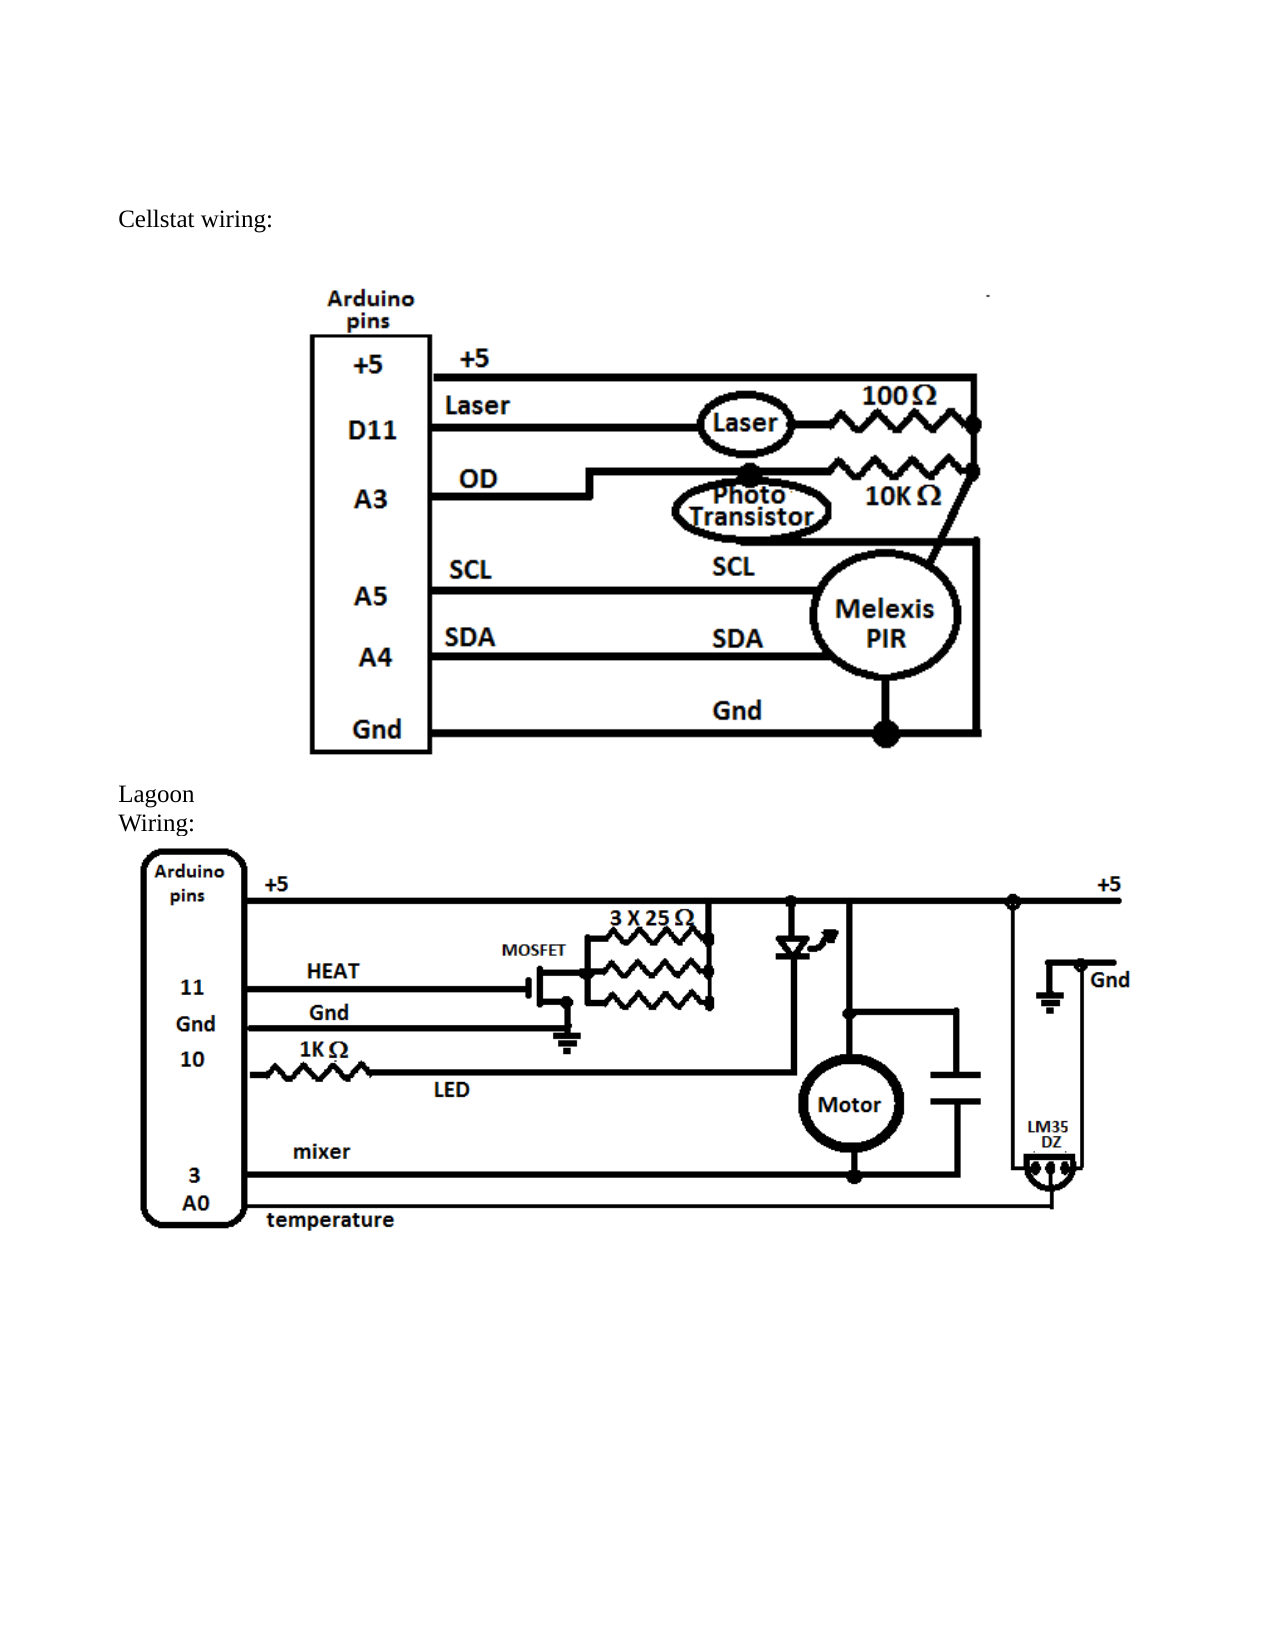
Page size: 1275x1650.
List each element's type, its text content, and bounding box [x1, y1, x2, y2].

text Lagoon Wiring: [118, 779, 1157, 836]
picture [257, 261, 1018, 811]
picture [118, 836, 1157, 1299]
text Cellstat wiring: [118, 204, 1157, 233]
